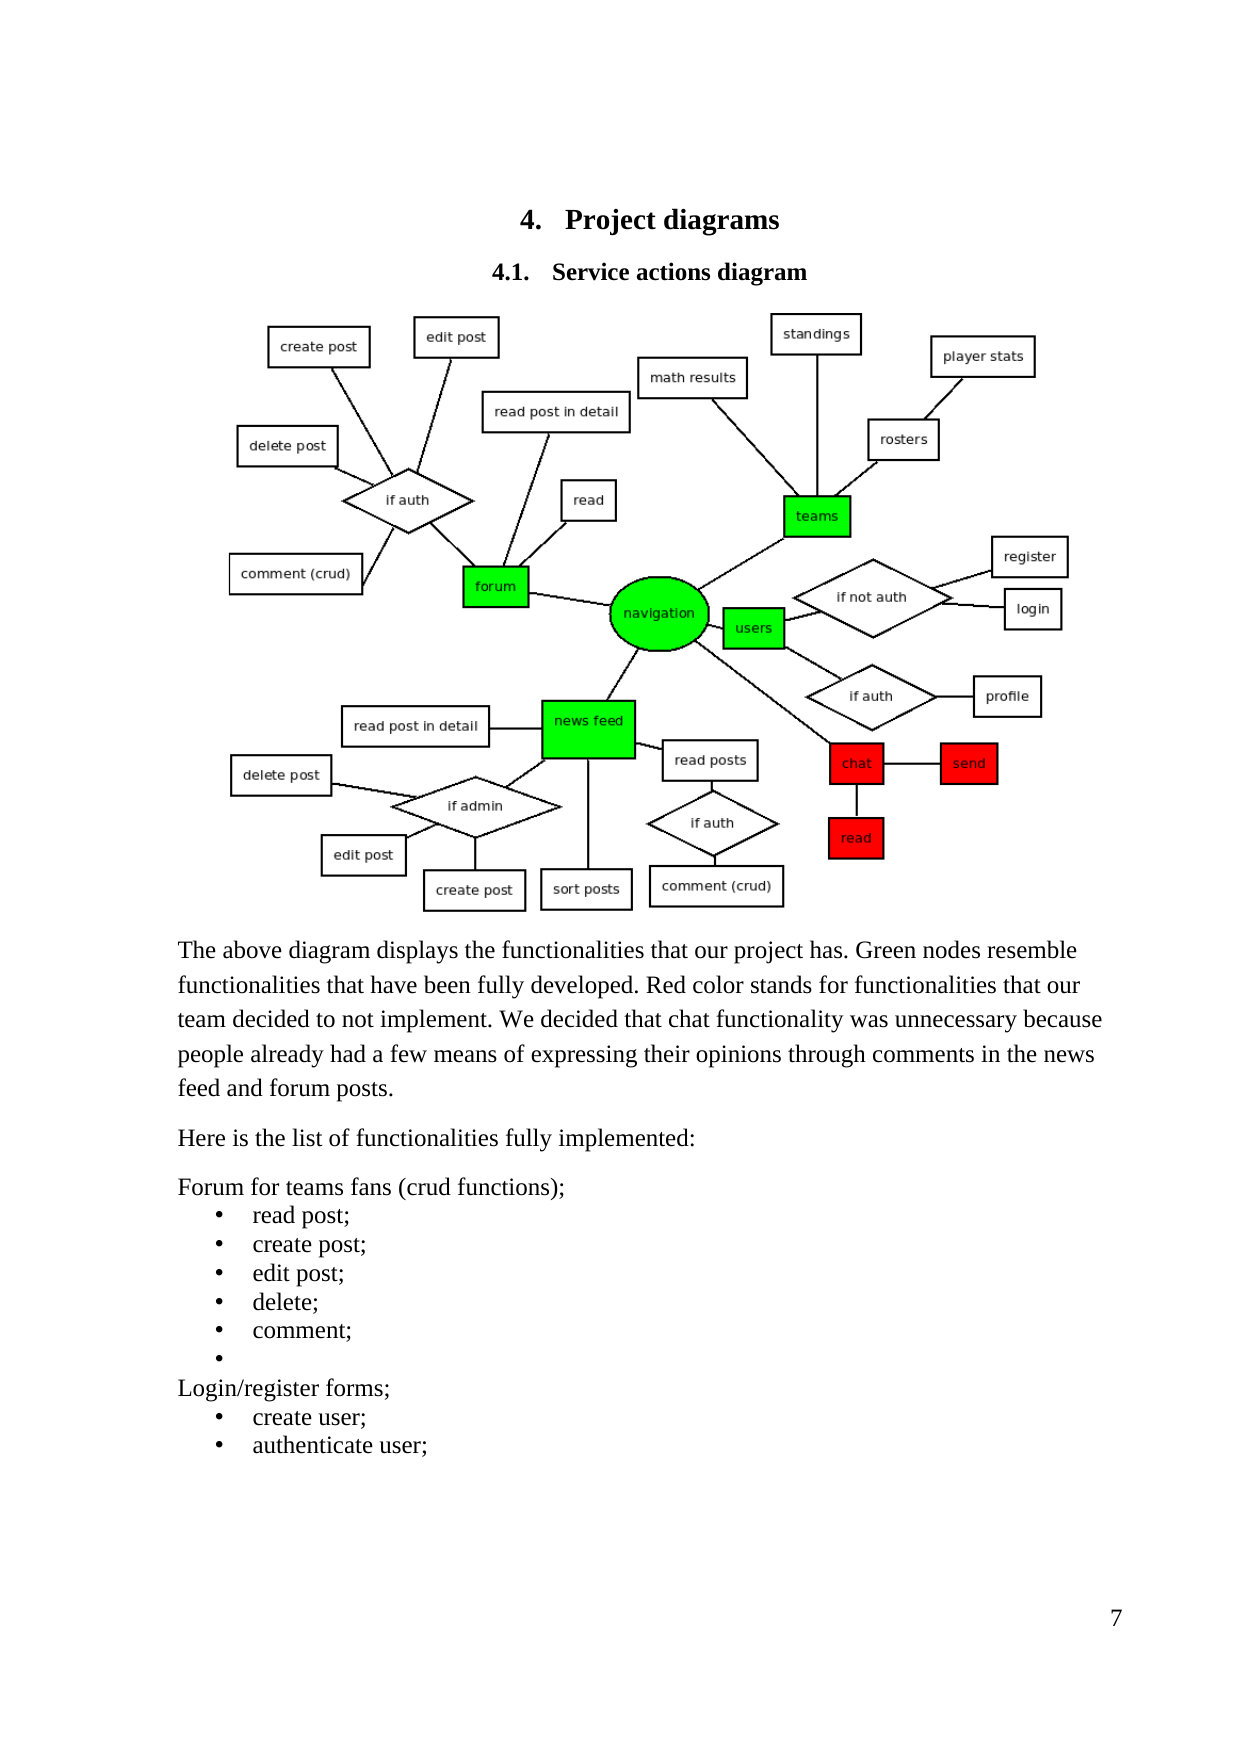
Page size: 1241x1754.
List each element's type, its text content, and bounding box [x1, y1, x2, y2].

list create user; [215, 1402, 1122, 1430]
list read post; [215, 1200, 1122, 1229]
subtitle Project diagrams [177, 202, 1122, 236]
subtitle Service actions diagram [177, 257, 1122, 285]
list create post; [215, 1229, 1122, 1258]
list delete; [215, 1287, 1122, 1315]
list comment; [215, 1315, 1122, 1344]
text Forum for teams fans (crud functions); [177, 1172, 1122, 1200]
picture [228, 313, 1071, 914]
list edit post; [215, 1258, 1122, 1287]
text Login/register forms; [177, 1373, 1122, 1402]
text Here is the list of functionalities fully implemented: [177, 1123, 1122, 1151]
list authenticate user; [215, 1430, 1122, 1459]
text The above diagram displays the functionalities that our project has. Green nodes resemble functionalities that have been fully developed. Red color stands for functionalities that our team decided to not implement. We decided that chat functionality was unnecessary because people already had a few means of expressing their opinions through comments in the news feed and forum posts. [177, 936, 1122, 1102]
